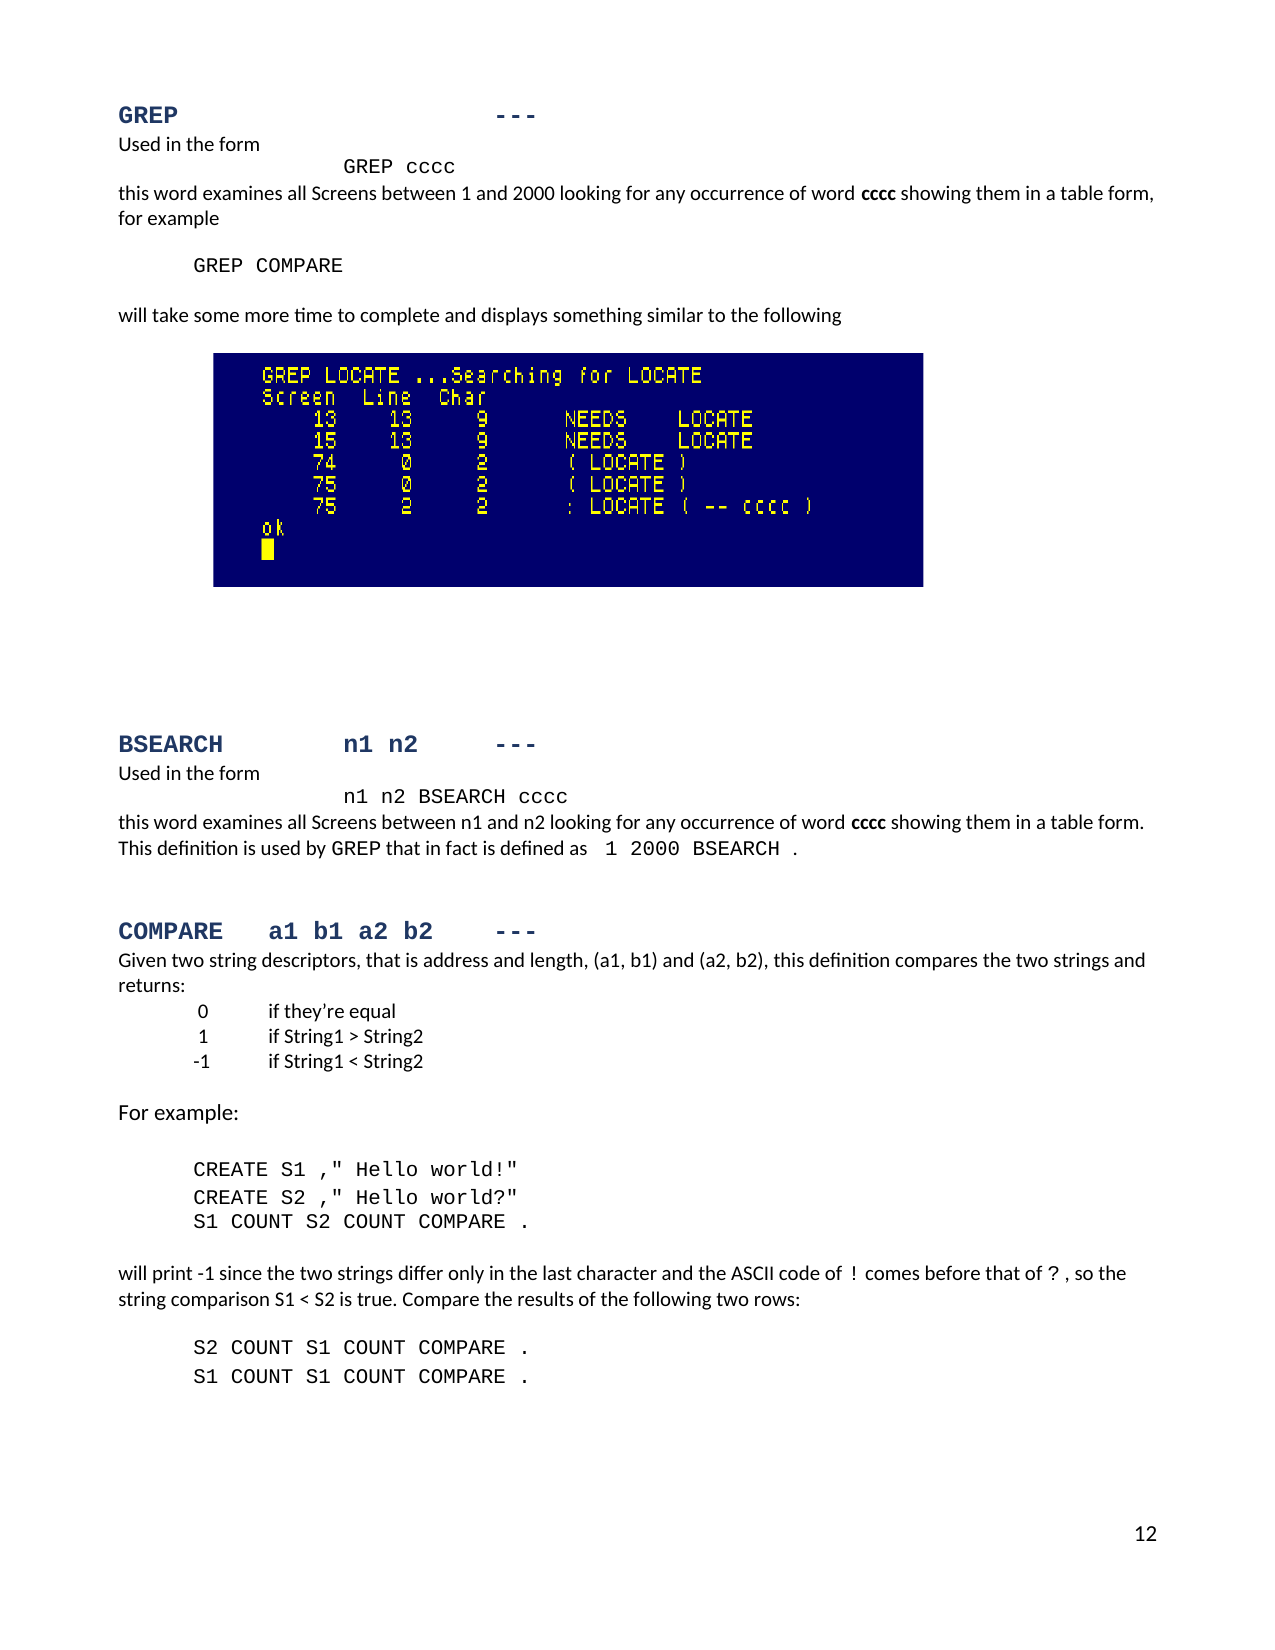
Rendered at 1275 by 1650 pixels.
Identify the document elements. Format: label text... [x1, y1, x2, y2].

subtitle GREP --- [118, 103, 1157, 131]
text will take some more time to complete and displays something similar to the following [118, 302, 1157, 327]
text this word examines all Screens between 1 and 2000 looking for any occurrence of word cccc showing them in a table form, for example [118, 180, 1157, 231]
subtitle BSEARCH n1 n2 --- [118, 732, 1157, 760]
text GREP cccc [118, 157, 1157, 180]
text S1 COUNT S1 COUNT COMPARE . [118, 1361, 1157, 1389]
text CREATE S2 ," Hello world?" [118, 1182, 1157, 1211]
text 0 if they’re equal [193, 998, 1157, 1023]
text Given two string descriptors, that is address and length, (a1, b1) and (a2, b2), this definition compares the two strings and returns: [118, 947, 1157, 998]
text 1 if String1 > String2 [193, 1023, 1157, 1049]
text Used in the form [118, 131, 1157, 157]
text For example: [118, 1098, 1157, 1126]
text n1 n2 BSEARCH cccc [118, 786, 1157, 809]
subtitle COMPARE a1 b1 a2 b2 --- [118, 919, 1157, 947]
text this word examines all Screens between n1 and n2 looking for any occurrence of word cccc showing them in a table form. This definition is used by GREP that in fact is defined as 1 2000 BSEARCH . [118, 809, 1157, 861]
text Used in the form [118, 760, 1157, 786]
text CREATE S1 ," Hello world!" [118, 1154, 1157, 1182]
text S2 COUNT S1 COUNT COMPARE . [118, 1337, 1157, 1361]
text will print -1 since the two strings differ only in the last character and the ASCII code of ! comes before that of ? , so the string comparison S1 < S2 is true. Compare the results of the following two rows: [118, 1260, 1157, 1312]
text GREP COMPARE [118, 255, 1157, 278]
text -1 if String1 < String2 [193, 1049, 1157, 1074]
text S1 COUNT S2 COUNT COMPARE . [118, 1211, 1157, 1234]
